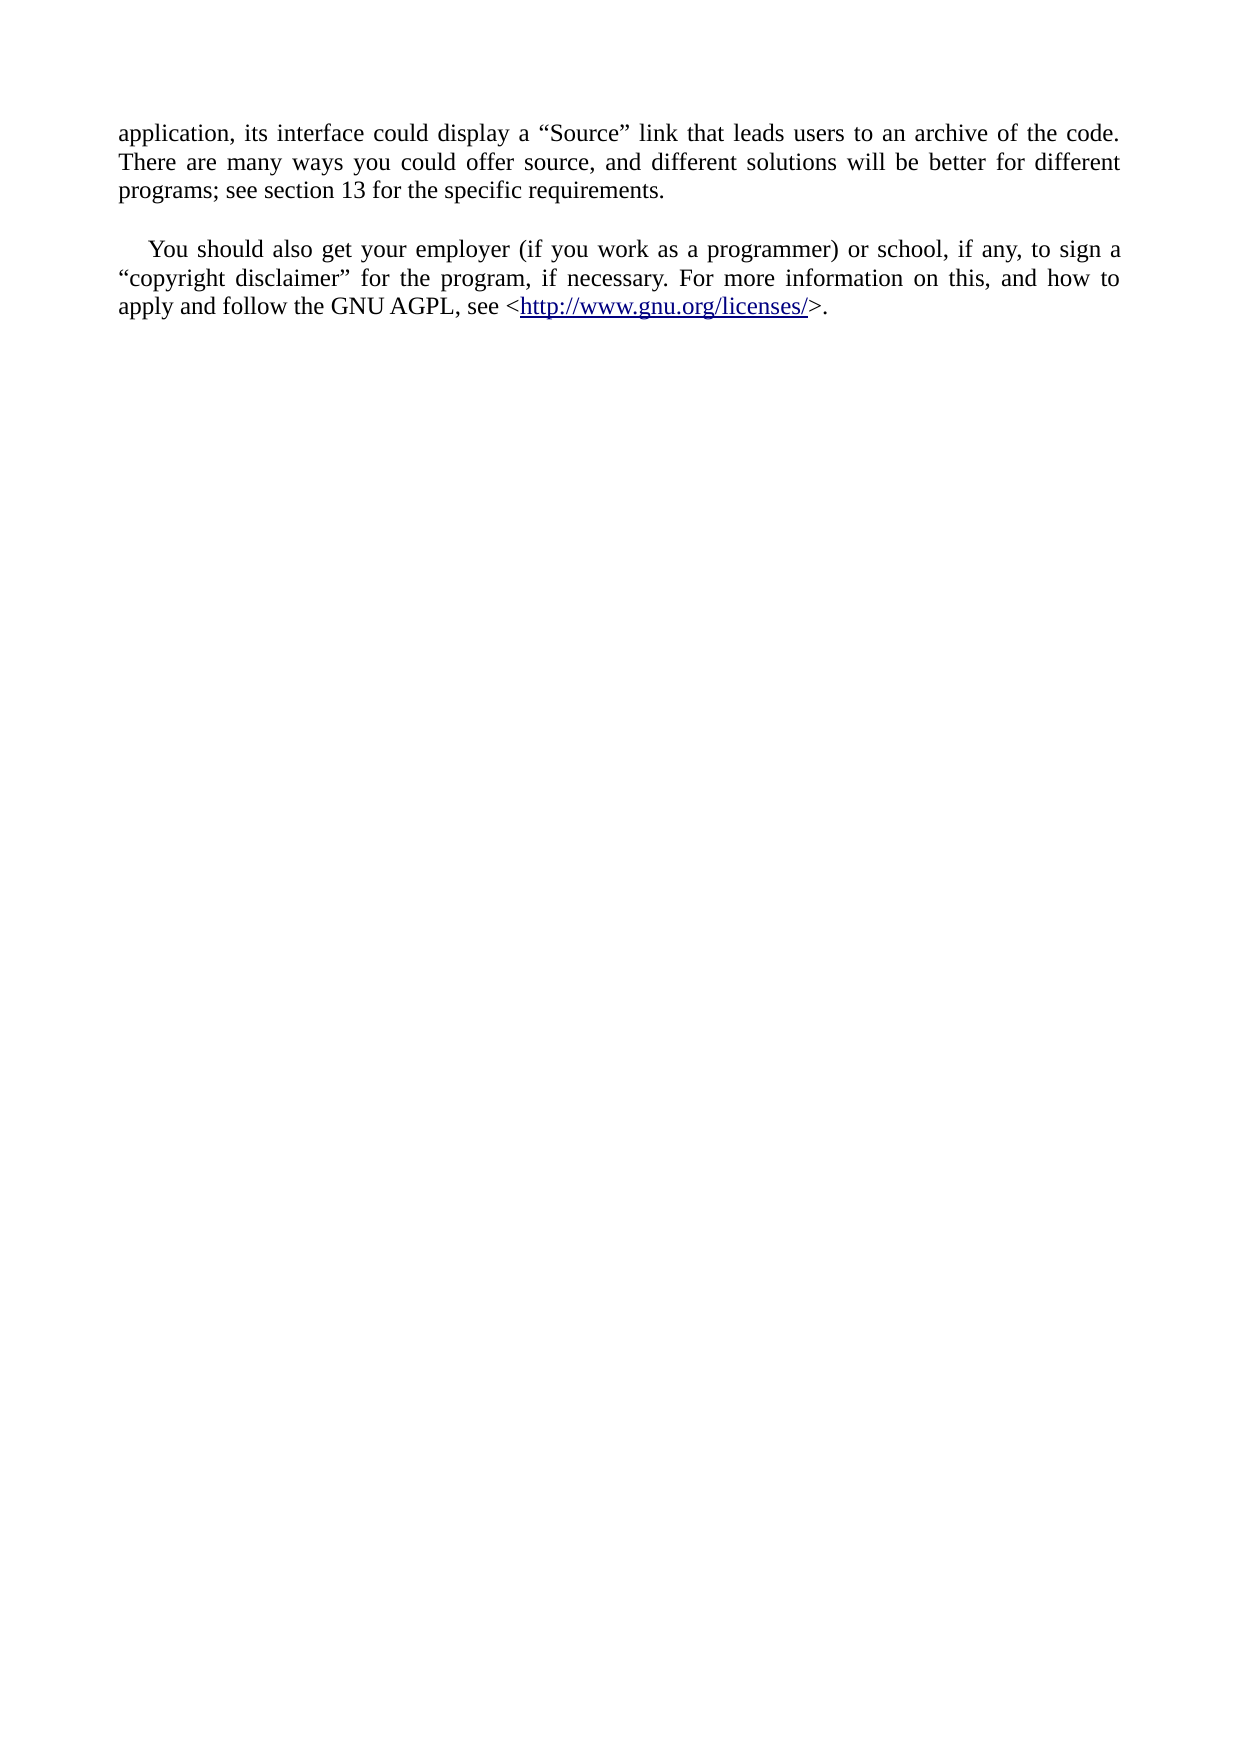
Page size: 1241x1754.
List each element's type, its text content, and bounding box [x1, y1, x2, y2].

text You should also get your employer (if you work as a programmer) or school, if any, to sign a “copyright disclaimer” for the program, if necessary. For more information on this, and how to apply and follow the GNU AGPL, see <http://www.gnu.org/licenses/>. [118, 234, 1122, 320]
text application, its interface could display a “Source” link that leads users to an archive of the code. There are many ways you could offer source, and different solutions will be better for different programs; see section 13 for the specific requirements. [118, 118, 1122, 204]
